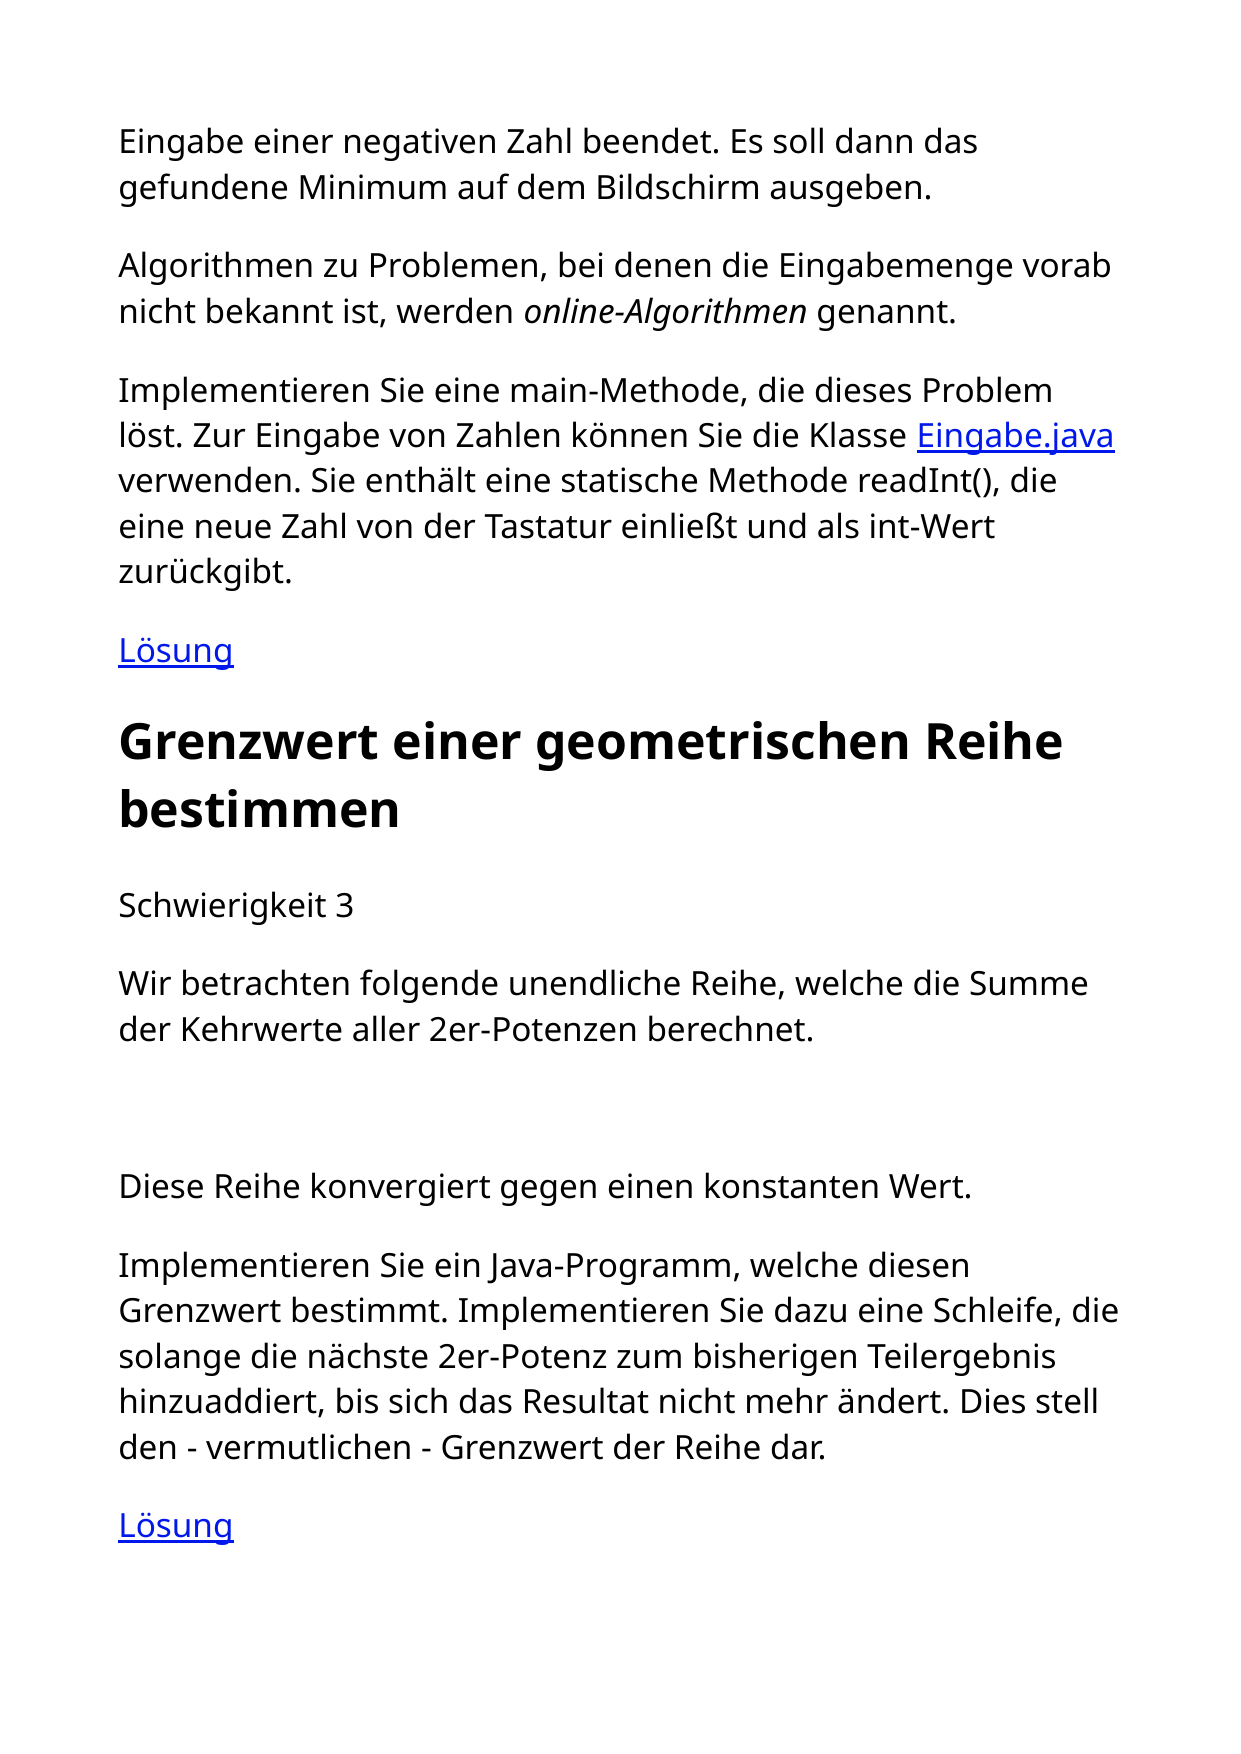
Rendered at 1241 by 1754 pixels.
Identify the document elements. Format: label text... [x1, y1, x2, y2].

text Schwierigkeit 3 [118, 881, 1122, 927]
text Implementieren Sie ein Java-Programm, welche diesen Grenzwert bestimmt. Implementieren Sie dazu eine Schleife, die solange die nächste 2er-Potenz zum bisherigen Teilergebnis hinzuaddiert, bis sich das Resultat nicht mehr ändert. Dies stell den - vermutlichen - Grenzwert der Reihe dar. [118, 1242, 1122, 1469]
text Wir betrachten folgende unendliche Reihe, welche die Summe der Kehrwerte aller 2er-Potenzen berechnet. [118, 960, 1122, 1051]
text Algorithmen zu Problemen, bei denen die Eingabemenge vorab nicht bekannt ist, werden online-Algorithmen genannt. [118, 242, 1122, 333]
text Diese Reihe konvergiert gegen einen konstanten Wert. [118, 1163, 1122, 1208]
text Lösung [118, 627, 1122, 672]
text Eingabe einer negativen Zahl beendet. Es soll dann das gefundene Minimum auf dem Bildschirm ausgeben. [118, 118, 1122, 209]
text Lösung [118, 1502, 1122, 1548]
text Implementieren Sie eine main-Methode, die dieses Problem löst. Zur Eingabe von Zahlen können Sie die Klasse Eingabe.java verwenden. Sie enthält eine statische Methode readInt(), die eine neue Zahl von der Tastatur einließt und als int-Wert zurückgibt. [118, 366, 1122, 593]
text Grenzwert einer geometrischen Reihe bestimmen [118, 706, 1122, 842]
